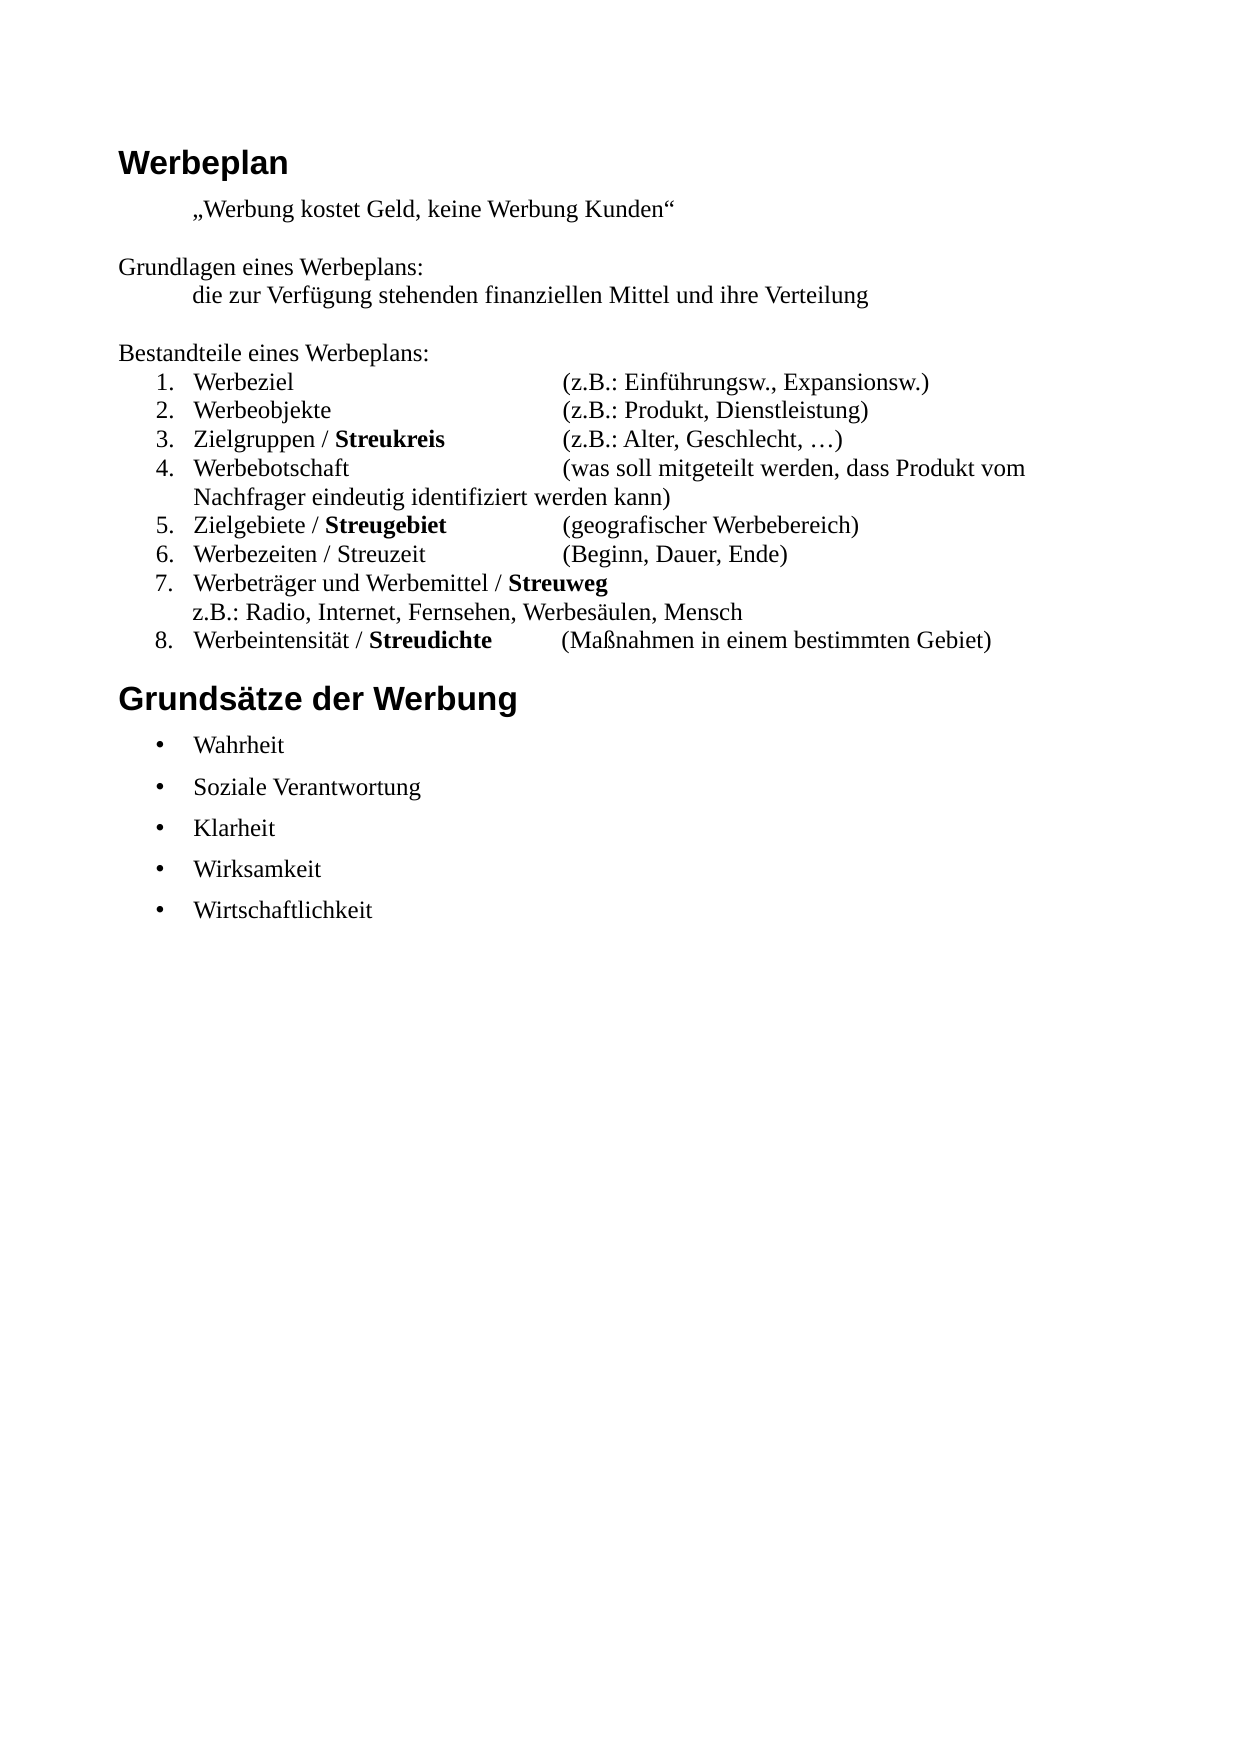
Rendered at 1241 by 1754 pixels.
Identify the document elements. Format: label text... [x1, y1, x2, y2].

subtitle Werbeplan [118, 143, 1122, 182]
list Werbeobjekte (z.B.: Produkt, Dienstleistung) [156, 396, 1122, 424]
list Soziale Verantwortung [156, 772, 1122, 800]
subtitle Grundsätze der Werbung [118, 679, 1122, 718]
list Werbezeiten / Streuzeit (Beginn, Dauer, Ende) [156, 539, 1122, 568]
list Werbeintensität / Streudichte (Maßnahmen in einem bestimmten Gebiet) [154, 626, 1122, 654]
text Grundlagen eines Werbeplans: [118, 252, 1122, 281]
list Werbeträger und Werbemittel / Streuweg z.B.: Radio, Internet, Fernsehen, Werbesäulen, Mensch [154, 568, 1122, 626]
list Werbebotschaft (was soll mitgeteilt werden, dass Produkt vom Nachfrager eindeutig identifiziert werden kann) [156, 453, 1122, 511]
list Wahrheit [156, 730, 1122, 759]
text „Werbung kostet Geld, keine Werbung Kunden“ [118, 194, 1122, 223]
list Klarheit [156, 813, 1122, 842]
list Wirtschaftlichkeit [156, 895, 1122, 924]
list Zielgruppen / Streukreis (z.B.: Alter, Geschlecht, …) [156, 424, 1122, 453]
text Bestandteile eines Werbeplans: [118, 338, 1122, 367]
list Wirksamkeit [156, 854, 1122, 883]
text die zur Verfügung stehenden finanziellen Mittel und ihre Verteilung [118, 281, 1122, 309]
list Werbeziel (z.B.: Einführungsw., Expansionsw.) [156, 367, 1122, 396]
list Zielgebiete / Streugebiet (geografischer Werbebereich) [156, 511, 1122, 539]
